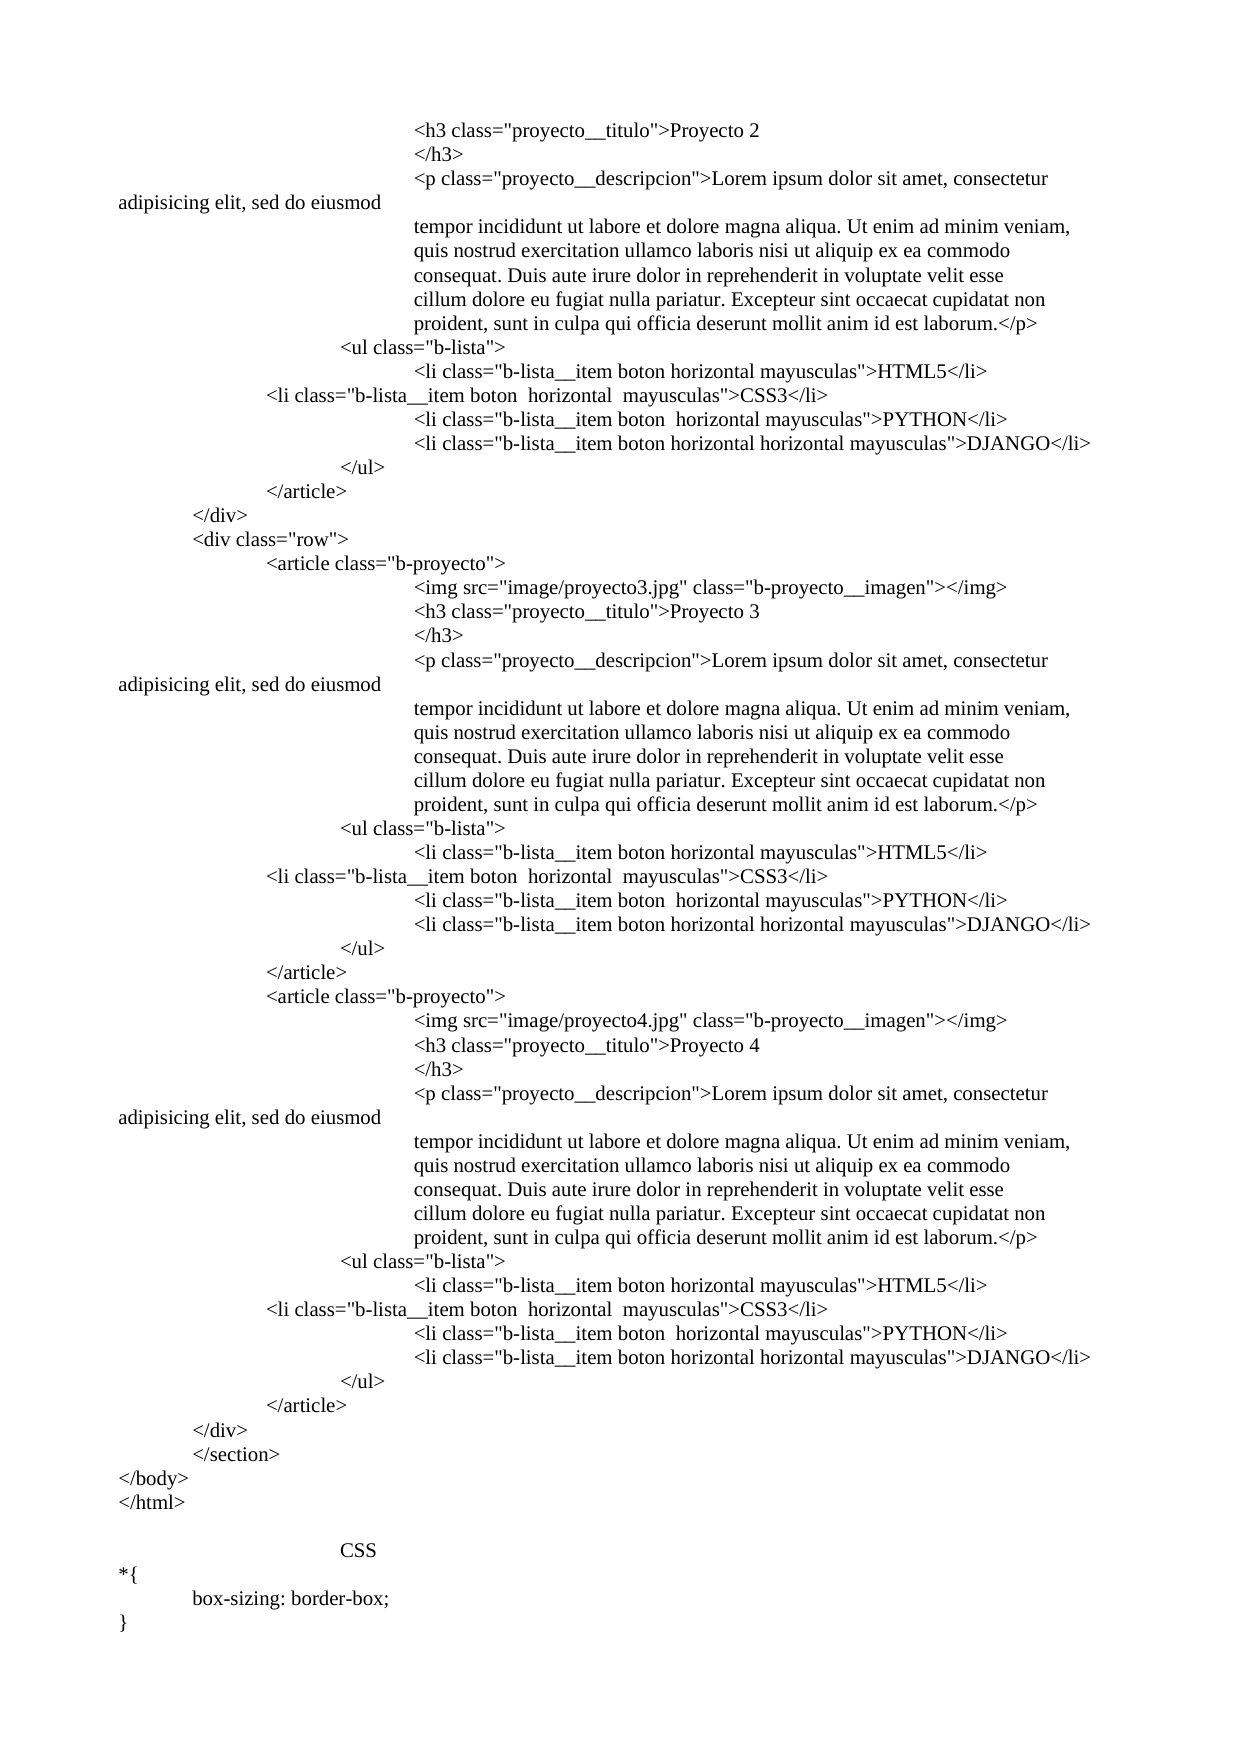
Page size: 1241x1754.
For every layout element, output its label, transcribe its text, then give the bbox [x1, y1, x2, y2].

text </body> [118, 1466, 1122, 1490]
text <h3 class="proyecto__titulo">Proyecto 4 [118, 1032, 1122, 1057]
text <li class="b-lista__item boton horizontal mayusculas">PYTHON</li> [118, 1321, 1122, 1345]
text </ul> [118, 1369, 1122, 1393]
text <article class="b-proyecto"> [118, 984, 1122, 1008]
text <p class="proyecto__descripcion">Lorem ipsum dolor sit amet, consectetur adipisicing elit, sed do eiusmod [118, 647, 1122, 696]
text <li class="b-lista__item boton horizontal mayusculas">PYTHON</li> [118, 407, 1122, 431]
text </div> [118, 503, 1122, 527]
text cillum dolore eu fugiat nulla pariatur. Excepteur sint occaecat cupidatat non [118, 287, 1122, 311]
text proident, sunt in culpa qui officia deserunt mollit anim id est laborum.</p> [118, 1225, 1122, 1249]
text <p class="proyecto__descripcion">Lorem ipsum dolor sit amet, consectetur adipisicing elit, sed do eiusmod [118, 166, 1122, 214]
text cillum dolore eu fugiat nulla pariatur. Excepteur sint occaecat cupidatat non [118, 768, 1122, 792]
text consequat. Duis aute irure dolor in reprehenderit in voluptate velit esse [118, 744, 1122, 768]
text <ul class="b-lista"> [118, 816, 1122, 840]
text <p class="proyecto__descripcion">Lorem ipsum dolor sit amet, consectetur adipisicing elit, sed do eiusmod [118, 1081, 1122, 1129]
text </div> [118, 1417, 1122, 1442]
text quis nostrud exercitation ullamco laboris nisi ut aliquip ex ea commodo [118, 238, 1122, 262]
text <h3 class="proyecto__titulo">Proyecto 3 [118, 599, 1122, 623]
text <li class="b-lista__item boton horizontal mayusculas">HTML5</li> <li class="b-lista__item boton horizontal mayusculas">CSS3</li> [118, 1273, 1122, 1321]
text <li class="b-lista__item boton horizontal mayusculas">HTML5</li> <li class="b-lista__item boton horizontal mayusculas">CSS3</li> [118, 840, 1122, 888]
text quis nostrud exercitation ullamco laboris nisi ut aliquip ex ea commodo [118, 720, 1122, 744]
text *{ [118, 1562, 1122, 1586]
text CSS [118, 1538, 1122, 1562]
text </h3> [118, 623, 1122, 647]
text proident, sunt in culpa qui officia deserunt mollit anim id est laborum.</p> [118, 792, 1122, 816]
text </h3> [118, 142, 1122, 166]
text tempor incididunt ut labore et dolore magna aliqua. Ut enim ad minim veniam, [118, 214, 1122, 238]
text <li class="b-lista__item boton horizontal mayusculas">HTML5</li> <li class="b-lista__item boton horizontal mayusculas">CSS3</li> [118, 359, 1122, 407]
text <div class="row"> [118, 527, 1122, 551]
text <li class="b-lista__item boton horizontal horizontal mayusculas">DJANGO</li> [118, 912, 1122, 936]
text proident, sunt in culpa qui officia deserunt mollit anim id est laborum.</p> [118, 311, 1122, 335]
text tempor incididunt ut labore et dolore magna aliqua. Ut enim ad minim veniam, [118, 1129, 1122, 1153]
text </section> [118, 1442, 1122, 1466]
text <li class="b-lista__item boton horizontal horizontal mayusculas">DJANGO</li> [118, 1345, 1122, 1369]
text cillum dolore eu fugiat nulla pariatur. Excepteur sint occaecat cupidatat non [118, 1201, 1122, 1225]
text } [118, 1610, 1122, 1634]
text </ul> [118, 455, 1122, 479]
text <ul class="b-lista"> [118, 335, 1122, 359]
text <article class="b-proyecto"> [118, 551, 1122, 575]
text </ul> [118, 936, 1122, 960]
text <ul class="b-lista"> [118, 1249, 1122, 1273]
text </article> [118, 960, 1122, 984]
text <li class="b-lista__item boton horizontal mayusculas">PYTHON</li> [118, 888, 1122, 912]
text </article> [118, 1393, 1122, 1417]
text </h3> [118, 1057, 1122, 1081]
text box-sizing: border-box; [118, 1586, 1122, 1610]
text <img src="image/proyecto3.jpg" class="b-proyecto__imagen"></img> [118, 575, 1122, 599]
text <li class="b-lista__item boton horizontal horizontal mayusculas">DJANGO</li> [118, 431, 1122, 455]
text tempor incididunt ut labore et dolore magna aliqua. Ut enim ad minim veniam, [118, 696, 1122, 720]
text </article> [118, 479, 1122, 503]
text </html> [118, 1490, 1122, 1514]
text <h3 class="proyecto__titulo">Proyecto 2 [118, 118, 1122, 142]
text quis nostrud exercitation ullamco laboris nisi ut aliquip ex ea commodo [118, 1153, 1122, 1177]
text consequat. Duis aute irure dolor in reprehenderit in voluptate velit esse [118, 262, 1122, 287]
text <img src="image/proyecto4.jpg" class="b-proyecto__imagen"></img> [118, 1008, 1122, 1032]
text consequat. Duis aute irure dolor in reprehenderit in voluptate velit esse [118, 1177, 1122, 1201]
